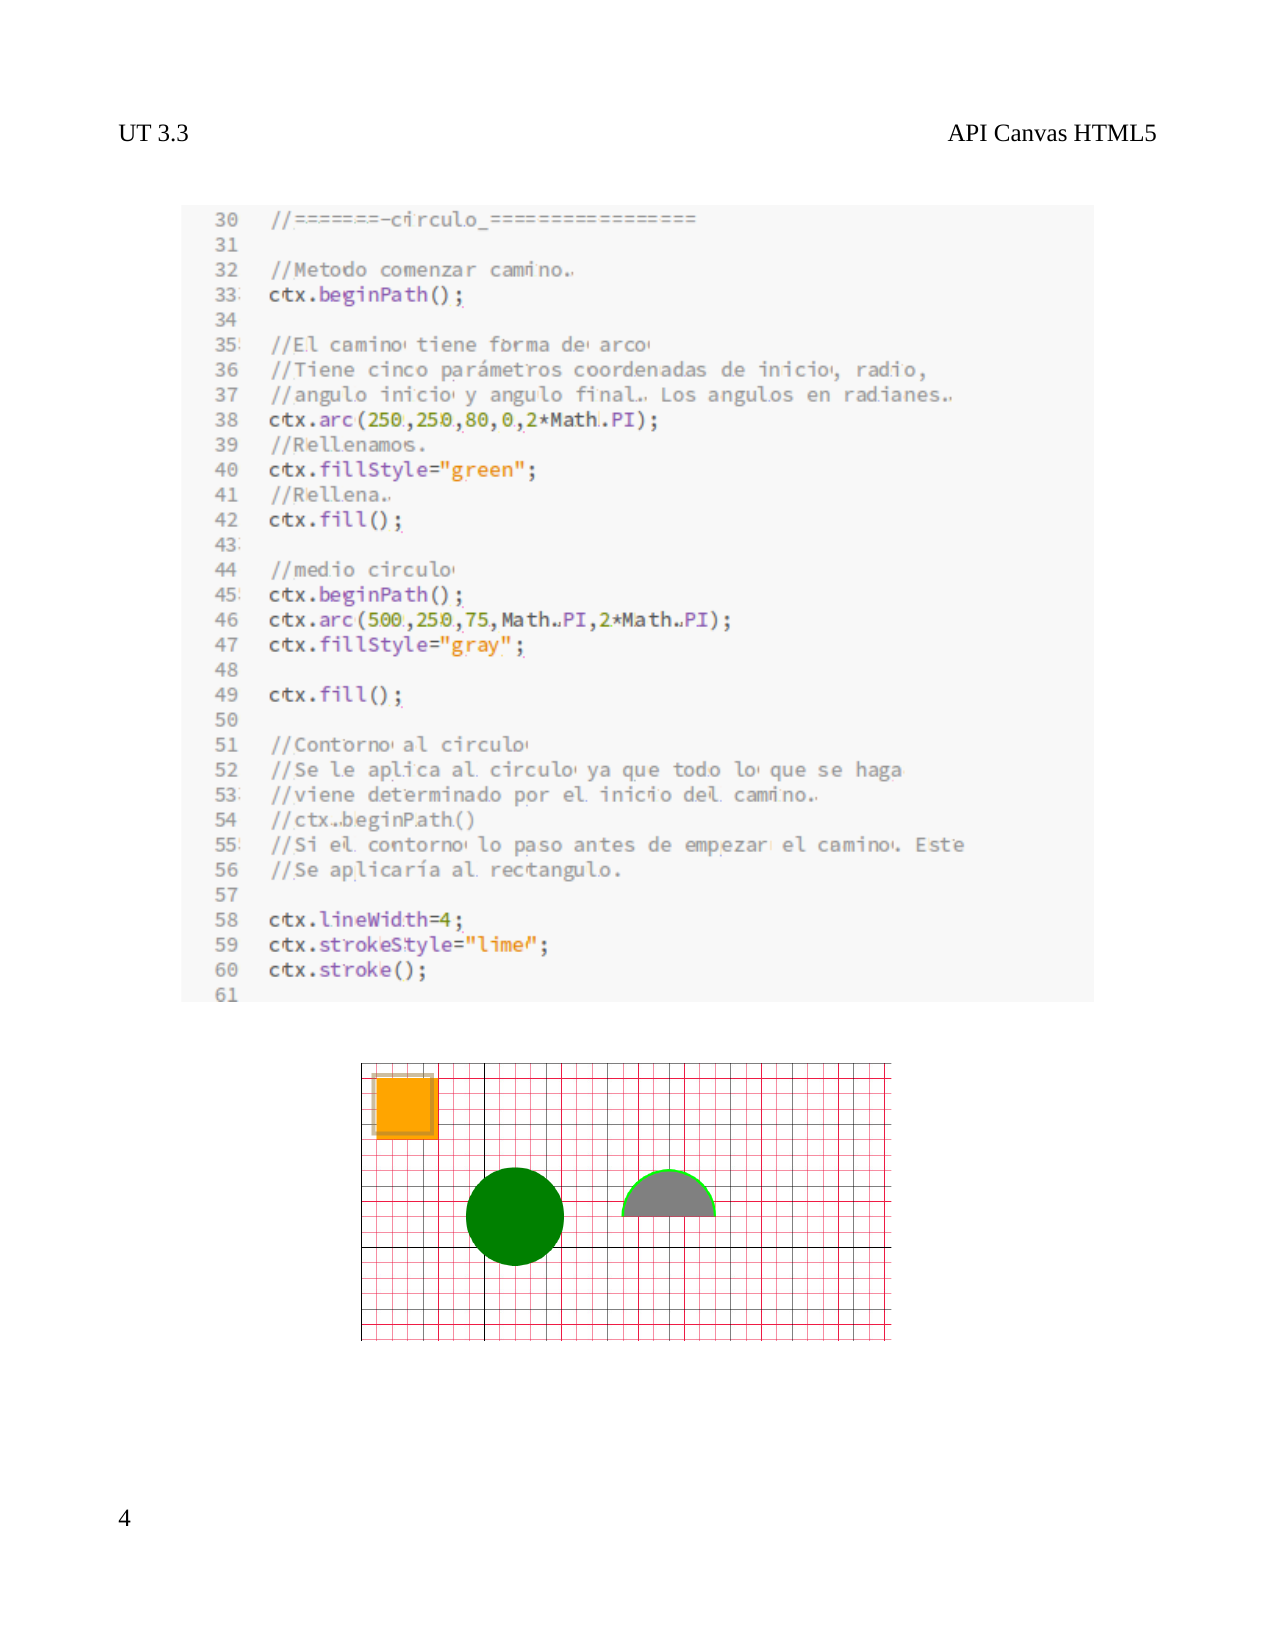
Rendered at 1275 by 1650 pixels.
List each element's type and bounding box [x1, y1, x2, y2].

picture [335, 1057, 892, 1341]
picture [181, 205, 1094, 1002]
